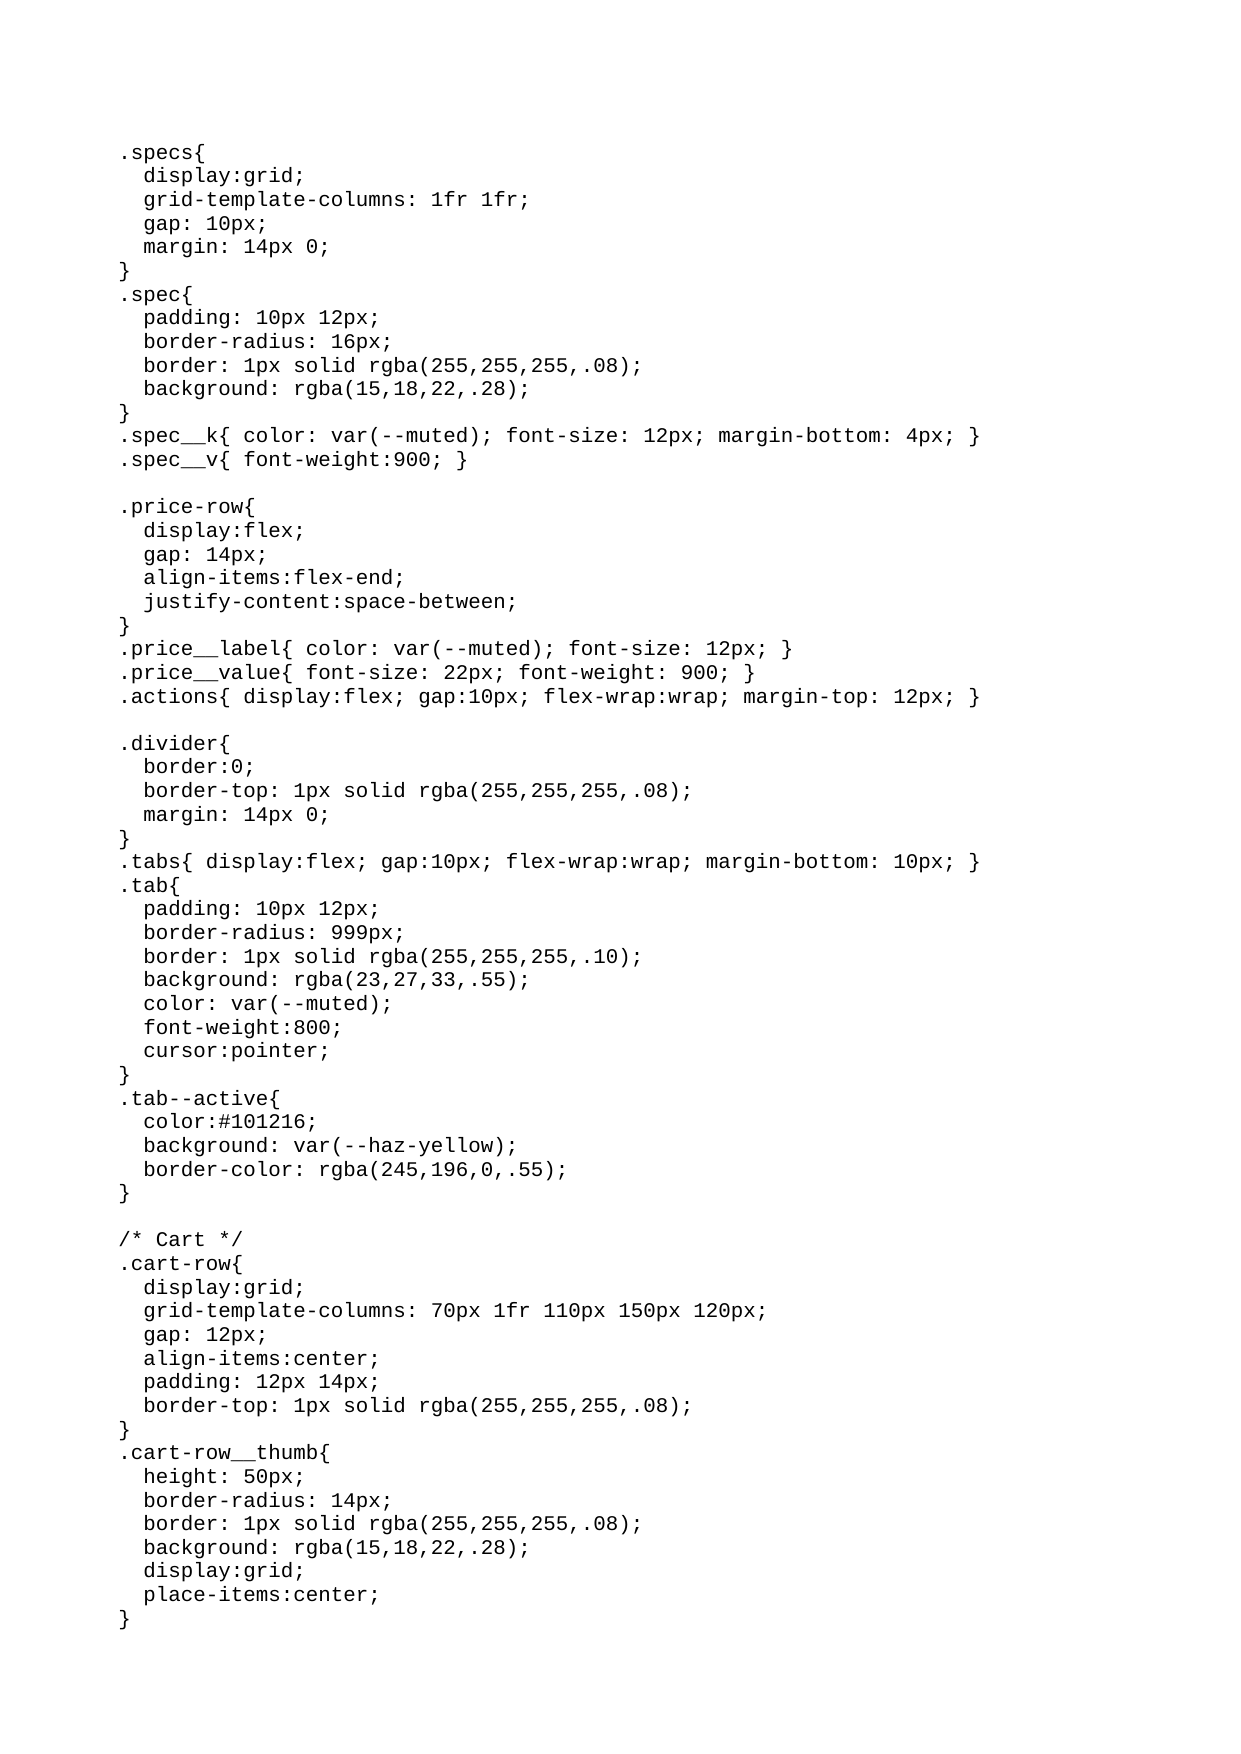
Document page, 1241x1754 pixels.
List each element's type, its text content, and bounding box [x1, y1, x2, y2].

text .spec__k{ color: var(--muted); font-size: 12px; margin-bottom: 4px; } [118, 426, 1122, 449]
text border-top: 1px solid rgba(255,255,255,.08); [118, 1395, 1122, 1419]
text .price__label{ color: var(--muted); font-size: 12px; } [118, 638, 1122, 662]
text border: 1px solid rgba(255,255,255,.08); [118, 354, 1122, 378]
text } [118, 402, 1122, 426]
text /* Cart */ [118, 1229, 1122, 1253]
text border: 1px solid rgba(255,255,255,.10); [118, 946, 1122, 969]
text } [118, 1608, 1122, 1631]
text place-items:center; [118, 1584, 1122, 1608]
text gap: 12px; [118, 1324, 1122, 1348]
text display:flex; [118, 520, 1122, 544]
text padding: 10px 12px; [118, 307, 1122, 331]
text } [118, 827, 1122, 851]
text align-items:center; [118, 1348, 1122, 1371]
text } [118, 615, 1122, 638]
text .spec__v{ font-weight:900; } [118, 449, 1122, 473]
text background: rgba(15,18,22,.28); [118, 378, 1122, 402]
text border-radius: 14px; [118, 1489, 1122, 1513]
text grid-template-columns: 1fr 1fr; [118, 189, 1122, 213]
text padding: 12px 14px; [118, 1371, 1122, 1395]
text background: rgba(23,27,33,.55); [118, 969, 1122, 993]
text display:grid; [118, 1277, 1122, 1300]
text .cart-row__thumb{ [118, 1442, 1122, 1466]
text border: 1px solid rgba(255,255,255,.08); [118, 1513, 1122, 1537]
text border-top: 1px solid rgba(255,255,255,.08); [118, 780, 1122, 804]
text } [118, 1419, 1122, 1442]
text margin: 14px 0; [118, 804, 1122, 827]
text .cart-row{ [118, 1253, 1122, 1277]
text .price-row{ [118, 496, 1122, 520]
text display:grid; [118, 1561, 1122, 1584]
text .spec{ [118, 284, 1122, 307]
text border-color: rgba(245,196,0,.55); [118, 1158, 1122, 1182]
text .specs{ [118, 142, 1122, 165]
text .tab--active{ [118, 1088, 1122, 1111]
text justify-content:space-between; [118, 591, 1122, 615]
text } [118, 1064, 1122, 1088]
text color: var(--muted); [118, 993, 1122, 1017]
text padding: 10px 12px; [118, 898, 1122, 922]
text height: 50px; [118, 1466, 1122, 1489]
text border-radius: 16px; [118, 331, 1122, 354]
text .divider{ [118, 733, 1122, 757]
text align-items:flex-end; [118, 567, 1122, 591]
text gap: 14px; [118, 544, 1122, 567]
text .price__value{ font-size: 22px; font-weight: 900; } [118, 662, 1122, 686]
text border-radius: 999px; [118, 922, 1122, 946]
text border:0; [118, 757, 1122, 780]
text display:grid; [118, 165, 1122, 189]
text } [118, 1182, 1122, 1206]
text margin: 14px 0; [118, 236, 1122, 260]
text .tab{ [118, 875, 1122, 898]
text background: var(--haz-yellow); [118, 1135, 1122, 1158]
text background: rgba(15,18,22,.28); [118, 1537, 1122, 1561]
text } [118, 260, 1122, 284]
text .actions{ display:flex; gap:10px; flex-wrap:wrap; margin-top: 12px; } [118, 686, 1122, 709]
text cursor:pointer; [118, 1040, 1122, 1064]
text gap: 10px; [118, 213, 1122, 236]
text color:#101216; [118, 1111, 1122, 1135]
text font-weight:800; [118, 1017, 1122, 1040]
text grid-template-columns: 70px 1fr 110px 150px 120px; [118, 1300, 1122, 1324]
text .tabs{ display:flex; gap:10px; flex-wrap:wrap; margin-bottom: 10px; } [118, 851, 1122, 875]
